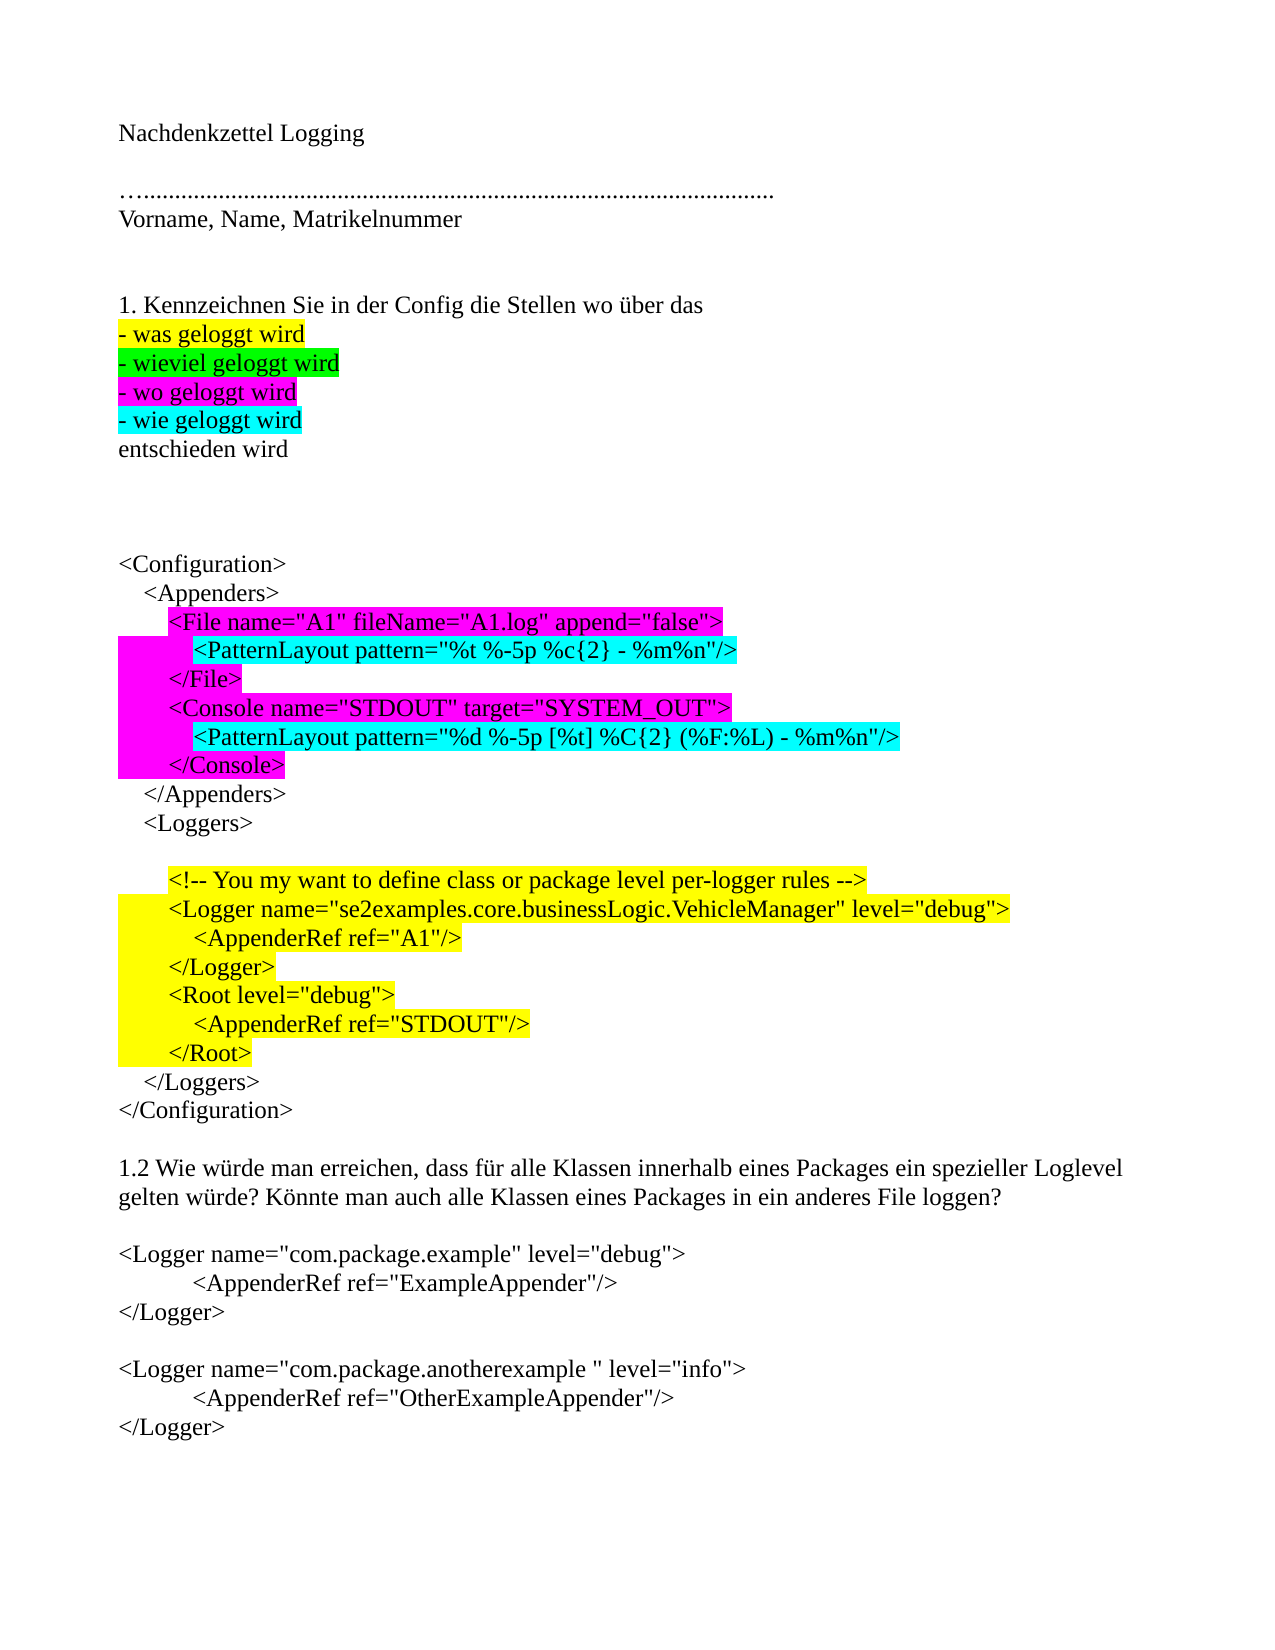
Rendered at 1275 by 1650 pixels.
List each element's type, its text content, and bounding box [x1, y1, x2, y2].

text <Logger name="com.package.example" level="debug"> [118, 1239, 1157, 1268]
text </Loggers> [118, 1067, 1157, 1096]
text - wie geloggt wird [118, 406, 1157, 434]
text <AppenderRef ref="A1"/> [118, 923, 1157, 952]
text <Root level="debug"> [118, 981, 1157, 1009]
text <Logger name="com.package.anotherexample " level="info"> [118, 1354, 1157, 1383]
text </Console> [118, 751, 1157, 779]
text Nachdenkzettel Logging [118, 118, 1157, 147]
text <AppenderRef ref="ExampleAppender"/> [118, 1268, 1157, 1297]
text 1. Kennzeichnen Sie in der Config die Stellen wo über das [118, 291, 1157, 319]
text </Logger> [118, 1297, 1157, 1326]
text </Appenders> [118, 779, 1157, 808]
text </File> [118, 664, 1157, 693]
text Vorname, Name, Matrikelnummer [118, 204, 1157, 233]
text <AppenderRef ref="STDOUT"/> [118, 1009, 1157, 1038]
text - was geloggt wird [118, 319, 1157, 348]
text <PatternLayout pattern="%d %-5p [%t] %C{2} (%F:%L) - %m%n"/> [118, 722, 1157, 751]
text <Logger name="se2examples.core.businessLogic.VehicleManager" level="debug"> [118, 894, 1157, 923]
text <Console name="STDOUT" target="SYSTEM_OUT"> [118, 693, 1157, 722]
text <AppenderRef ref="OtherExampleAppender"/> [118, 1383, 1157, 1412]
text entschieden wird [118, 434, 1157, 463]
text </Logger> [118, 1412, 1157, 1441]
text <!-- You my want to define class or package level per-logger rules --> [118, 866, 1157, 894]
text </Root> [118, 1038, 1157, 1067]
text - wieviel geloggt wird [118, 348, 1157, 377]
text </Configuration> [118, 1096, 1157, 1124]
text <Appenders> [118, 578, 1157, 607]
text <Loggers> [118, 808, 1157, 837]
text <File name="A1" fileName="A1.log" append="false"> [118, 607, 1157, 636]
text …..................................................................................................... [118, 176, 1157, 204]
text - wo geloggt wird [118, 377, 1157, 406]
text <Configuration> [118, 549, 1157, 578]
text 1.2 Wie würde man erreichen, dass für alle Klassen innerhalb eines Packages ein spezieller Loglevel gelten würde? Könnte man auch alle Klassen eines Packages in ein anderes File loggen? [118, 1153, 1157, 1211]
text </Logger> [118, 952, 1157, 981]
text <PatternLayout pattern="%t %-5p %c{2} - %m%n"/> [118, 636, 1157, 664]
